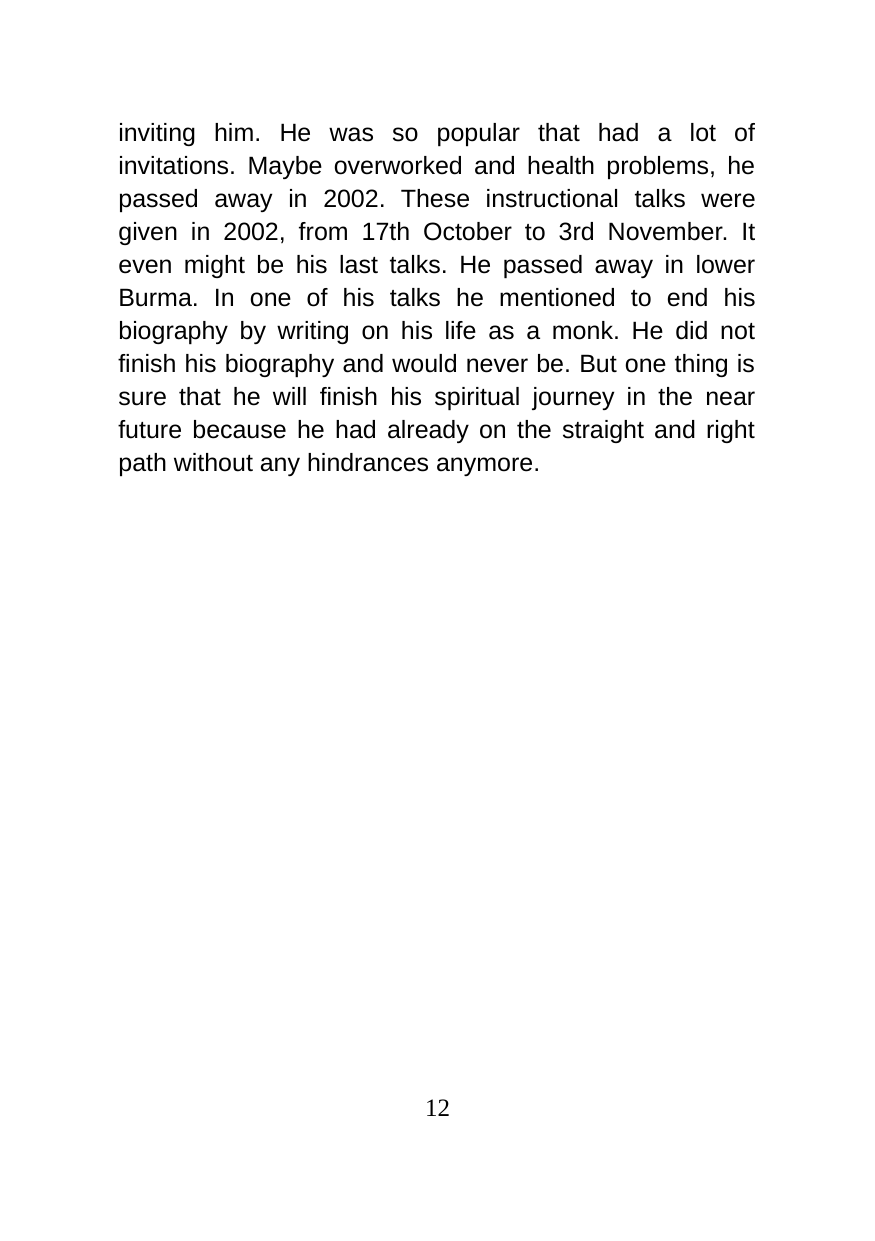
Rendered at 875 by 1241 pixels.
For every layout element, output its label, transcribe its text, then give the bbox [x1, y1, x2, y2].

text inviting him. He was so popular that had a lot of invitations. Maybe overworked and health problems, he passed away in 2002. These instructional talks were given in 2002, from 17th October to 3rd November. It even might be his last talks. He passed away in lower Burma. In one of his talks he mentioned to end his biography by writing on his life as a monk. He did not finish his biography and would never be. But one thing is sure that he will finish his spiritual journey in the near future because he had already on the straight and right path without any hindrances anymore. [118, 118, 756, 477]
